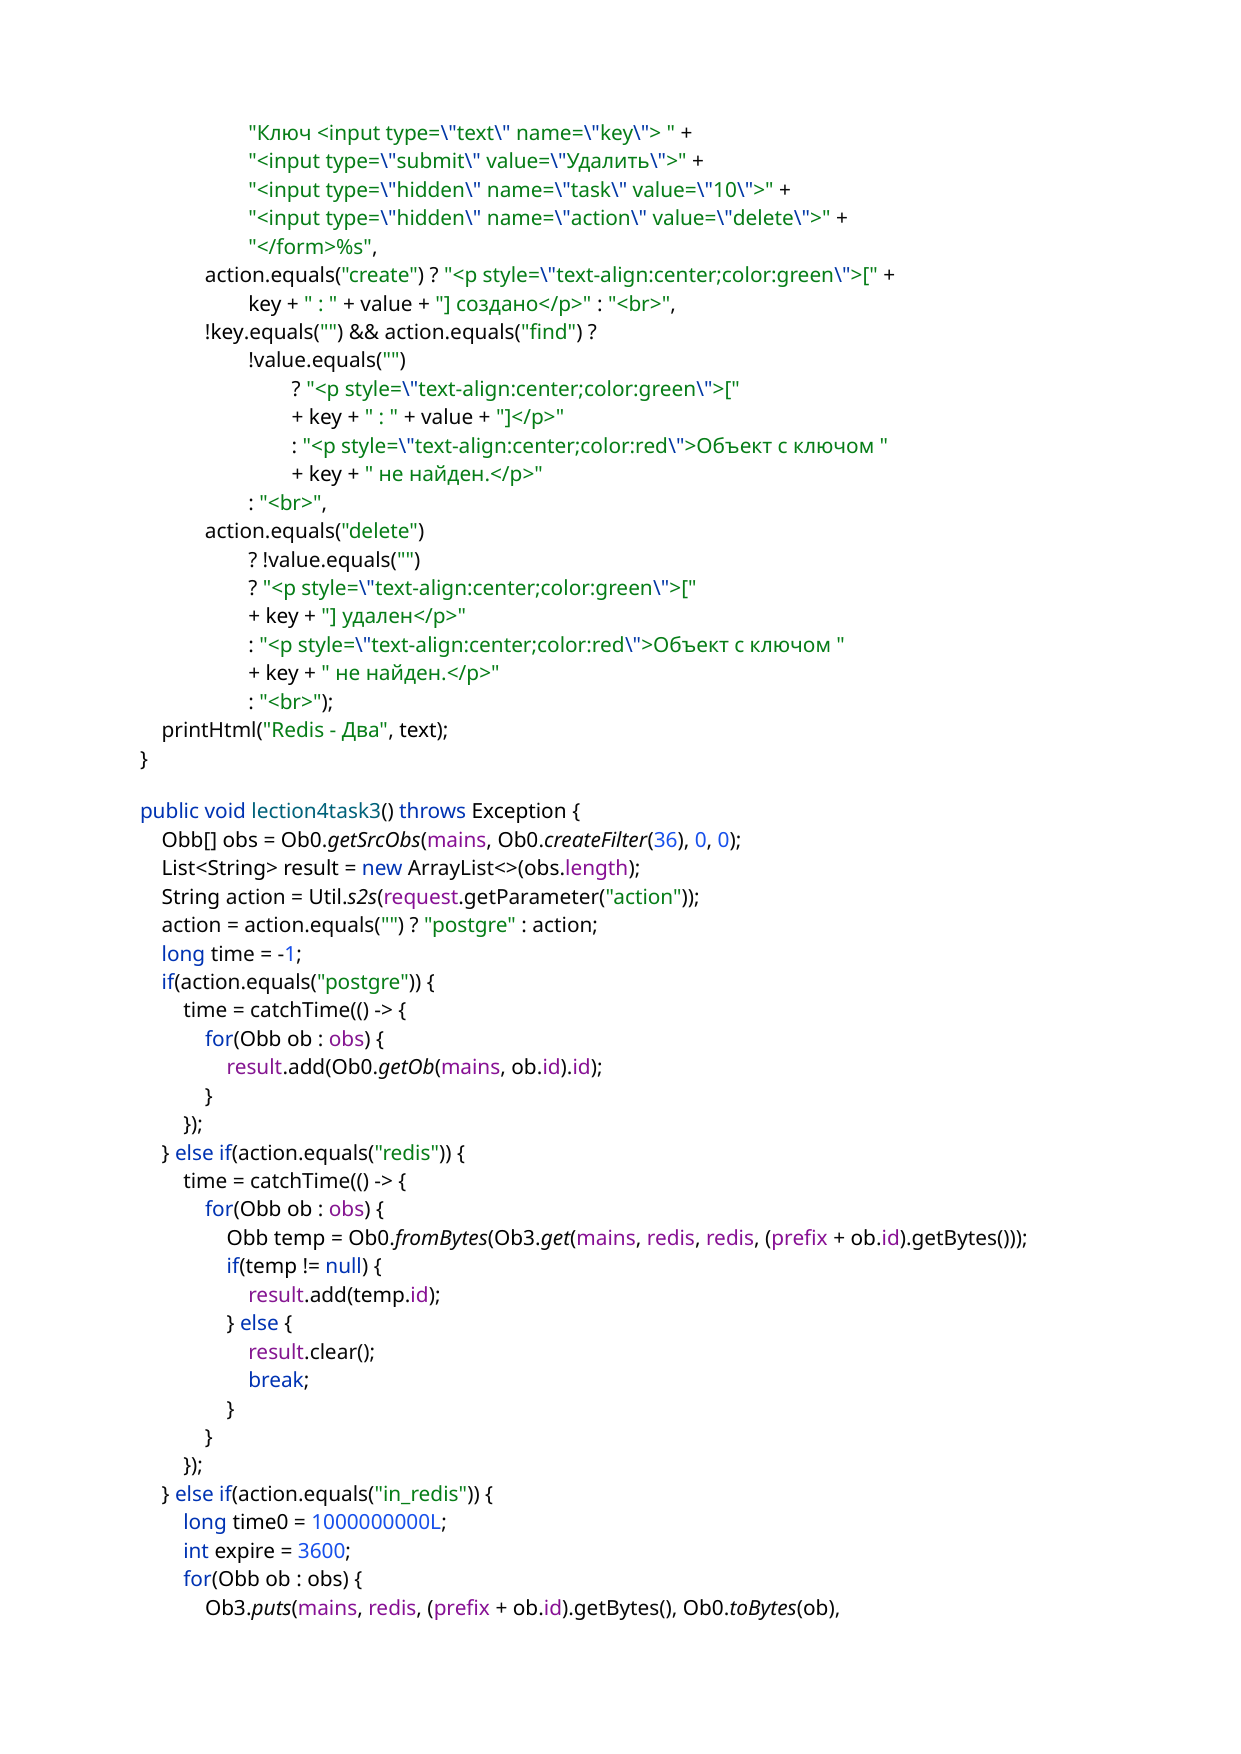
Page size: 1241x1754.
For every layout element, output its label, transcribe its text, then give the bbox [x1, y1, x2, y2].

text "Ключ <input type=\"text\" name=\"key\"> " + "<input type=\"submit\" value=\"Удалить\">" + "<input type=\"hidden\" name=\"task\" value=\"10\">" + "<input type=\"hidden\" name=\"action\" value=\"delete\">" + "</form>%s", action.equals("create") ? "<p style=\"text-align:center;color:green\">[" + key + " : " + value + "] создано</p>" : "<br>", !key.equals("") && action.equals("find") ? !value.equals("") ? "<p style=\"text-align:center;color:green\">[" + key + " : " + value + "]</p>" : "<p style=\"text-align:center;color:red\">Объект с ключом " + key + " не найден.</p>" : "<br>", action.equals("delete") ? !value.equals("") ? "<p style=\"text-align:center;color:green\">[" + key + "] удален</p>" : "<p style=\"text-align:center;color:red\">Объект с ключом " + key + " не найден.</p>" : "<br>"); printHtml("Redis - Два", text); } public void lection4task3() throws Exception { Obb[] obs = Ob0.getSrcObs(mains, Ob0.createFilter(36), 0, 0); List<String> result = new ArrayList<>(obs.length); String action = Util.s2s(request.getParameter("action")); action = action.equals("") ? "postgre" : action; long time = -1; if(action.equals("postgre")) { time = catchTime(() -> { for(Obb ob : obs) { result.add(Ob0.getOb(mains, ob.id).id); } }); } else if(action.equals("redis")) { time = catchTime(() -> { for(Obb ob : obs) { Obb temp = Ob0.fromBytes(Ob3.get(mains, redis, redis, (prefix + ob.id).getBytes())); if(temp != null) { result.add(temp.id); } else { result.clear(); break; } } }); } else if(action.equals("in_redis")) { long time0 = 1000000000L; int expire = 3600; for(Obb ob : obs) { Ob3.puts(mains, redis, (prefix + ob.id).getBytes(), Ob0.toBytes(ob), [118, 118, 1122, 1621]
